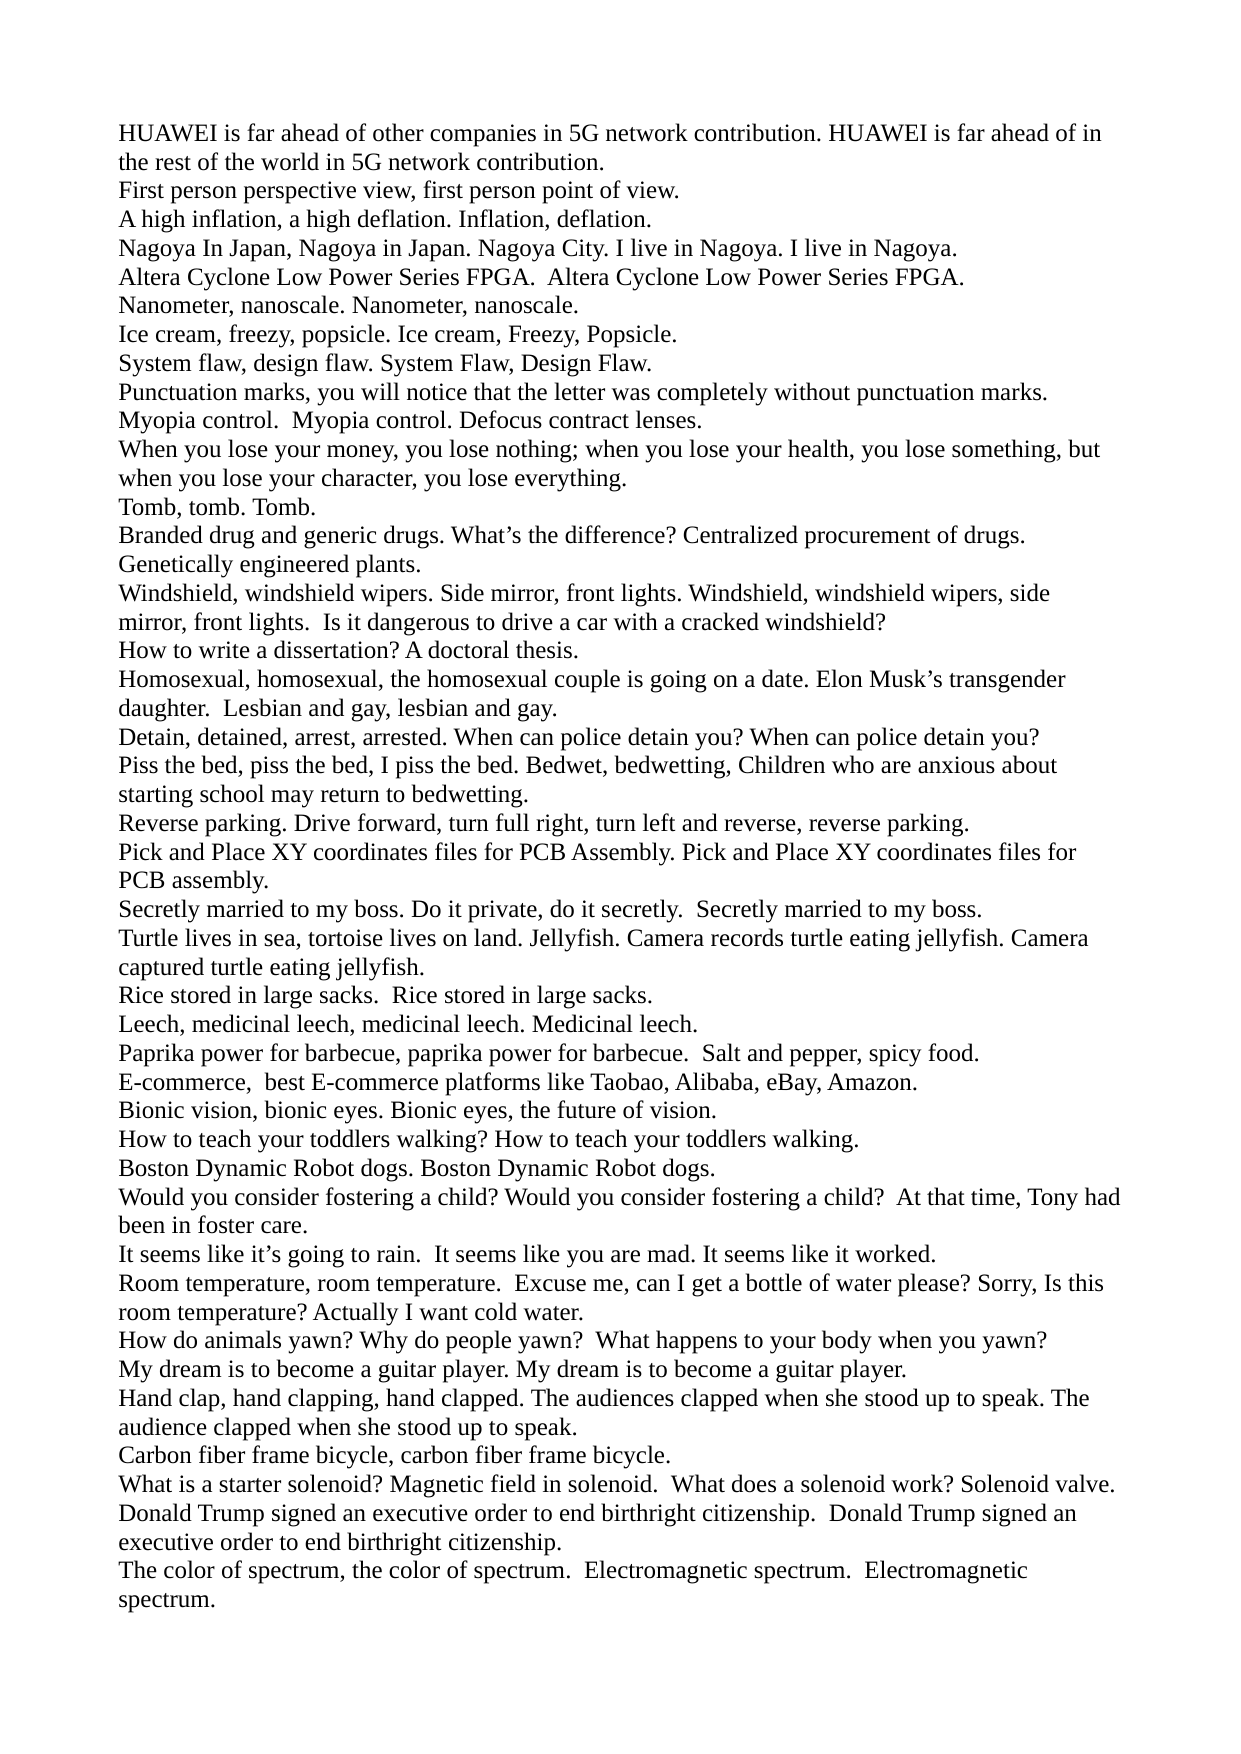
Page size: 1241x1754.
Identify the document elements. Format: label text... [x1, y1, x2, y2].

text First person perspective view, first person point of view. [118, 176, 1122, 204]
text Nanometer, nanoscale. Nanometer, nanoscale. [118, 291, 1122, 319]
text HUAWEI is far ahead of other companies in 5G network contribution. HUAWEI is far ahead of in the rest of the world in 5G network contribution. [118, 118, 1122, 176]
text Would you consider fostering a child? Would you consider fostering a child? At that time, Tony had been in foster care. [118, 1182, 1122, 1239]
text Leech, medicinal leech, medicinal leech. Medicinal leech. [118, 1009, 1122, 1038]
text How do animals yawn? Why do people yawn? What happens to your body when you yawn? [118, 1326, 1122, 1354]
text It seems like it’s going to rain. It seems like you are mad. It seems like it worked. [118, 1239, 1122, 1268]
text Rice stored in large sacks. Rice stored in large sacks. [118, 981, 1122, 1009]
text Nagoya In Japan, Nagoya in Japan. Nagoya City. I live in Nagoya. I live in Nagoya. [118, 233, 1122, 262]
text Myopia control. Myopia control. Defocus contract lenses. [118, 406, 1122, 434]
text Boston Dynamic Robot dogs. Boston Dynamic Robot dogs. [118, 1153, 1122, 1182]
text Paprika power for barbecue, paprika power for barbecue. Salt and pepper, spicy food. [118, 1038, 1122, 1067]
text Piss the bed, piss the bed, I piss the bed. Bedwet, bedwetting, Children who are anxious about starting school may return to bedwetting. [118, 751, 1122, 808]
text Ice cream, freezy, popsicle. Ice cream, Freezy, Popsicle. [118, 319, 1122, 348]
text Donald Trump signed an executive order to end birthright citizenship. Donald Trump signed an executive order to end birthright citizenship. [118, 1498, 1122, 1556]
text Carbon fiber frame bicycle, carbon fiber frame bicycle. [118, 1441, 1122, 1469]
text How to write a dissertation? A doctoral thesis. [118, 636, 1122, 664]
text Tomb, tomb. Tomb. [118, 492, 1122, 521]
text Branded drug and generic drugs. What’s the difference? Centralized procurement of drugs. Genetically engineered plants. [118, 521, 1122, 578]
text Punctuation marks, you will notice that the letter was completely without punctuation marks. [118, 377, 1122, 406]
text Detain, detained, arrest, arrested. When can police detain you? When can police detain you? [118, 722, 1122, 751]
text Hand clap, hand clapping, hand clapped. The audiences clapped when she stood up to speak. The audience clapped when she stood up to speak. [118, 1383, 1122, 1441]
text The color of spectrum, the color of spectrum. Electromagnetic spectrum. Electromagnetic spectrum. [118, 1556, 1122, 1613]
text Bionic vision, bionic eyes. Bionic eyes, the future of vision. [118, 1096, 1122, 1124]
text Reverse parking. Drive forward, turn full right, turn left and reverse, reverse parking. [118, 808, 1122, 837]
text Altera Cyclone Low Power Series FPGA. Altera Cyclone Low Power Series FPGA. [118, 262, 1122, 291]
text System flaw, design flaw. System Flaw, Design Flaw. [118, 348, 1122, 377]
text My dream is to become a guitar player. My dream is to become a guitar player. [118, 1354, 1122, 1383]
text Room temperature, room temperature. Excuse me, can I get a bottle of water please? Sorry, Is this room temperature? Actually I want cold water. [118, 1268, 1122, 1326]
text Secretly married to my boss. Do it private, do it secretly. Secretly married to my boss. [118, 894, 1122, 923]
text What is a starter solenoid? Magnetic field in solenoid. What does a solenoid work? Solenoid valve. [118, 1469, 1122, 1498]
text E-commerce, best E-commerce platforms like Taobao, Alibaba, eBay, Amazon. [118, 1067, 1122, 1096]
text Windshield, windshield wipers. Side mirror, front lights. Windshield, windshield wipers, side mirror, front lights. Is it dangerous to drive a car with a cracked windshield? [118, 578, 1122, 636]
text When you lose your money, you lose nothing; when you lose your health, you lose something, but when you lose your character, you lose everything. [118, 434, 1122, 492]
text How to teach your toddlers walking? How to teach your toddlers walking. [118, 1124, 1122, 1153]
text Turtle lives in sea, tortoise lives on land. Jellyfish. Camera records turtle eating jellyfish. Camera captured turtle eating jellyfish. [118, 923, 1122, 981]
text Pick and Place XY coordinates files for PCB Assembly. Pick and Place XY coordinates files for PCB assembly. [118, 837, 1122, 894]
text Homosexual, homosexual, the homosexual couple is going on a date. Elon Musk’s transgender daughter. Lesbian and gay, lesbian and gay. [118, 664, 1122, 722]
text A high inflation, a high deflation. Inflation, deflation. [118, 204, 1122, 233]
